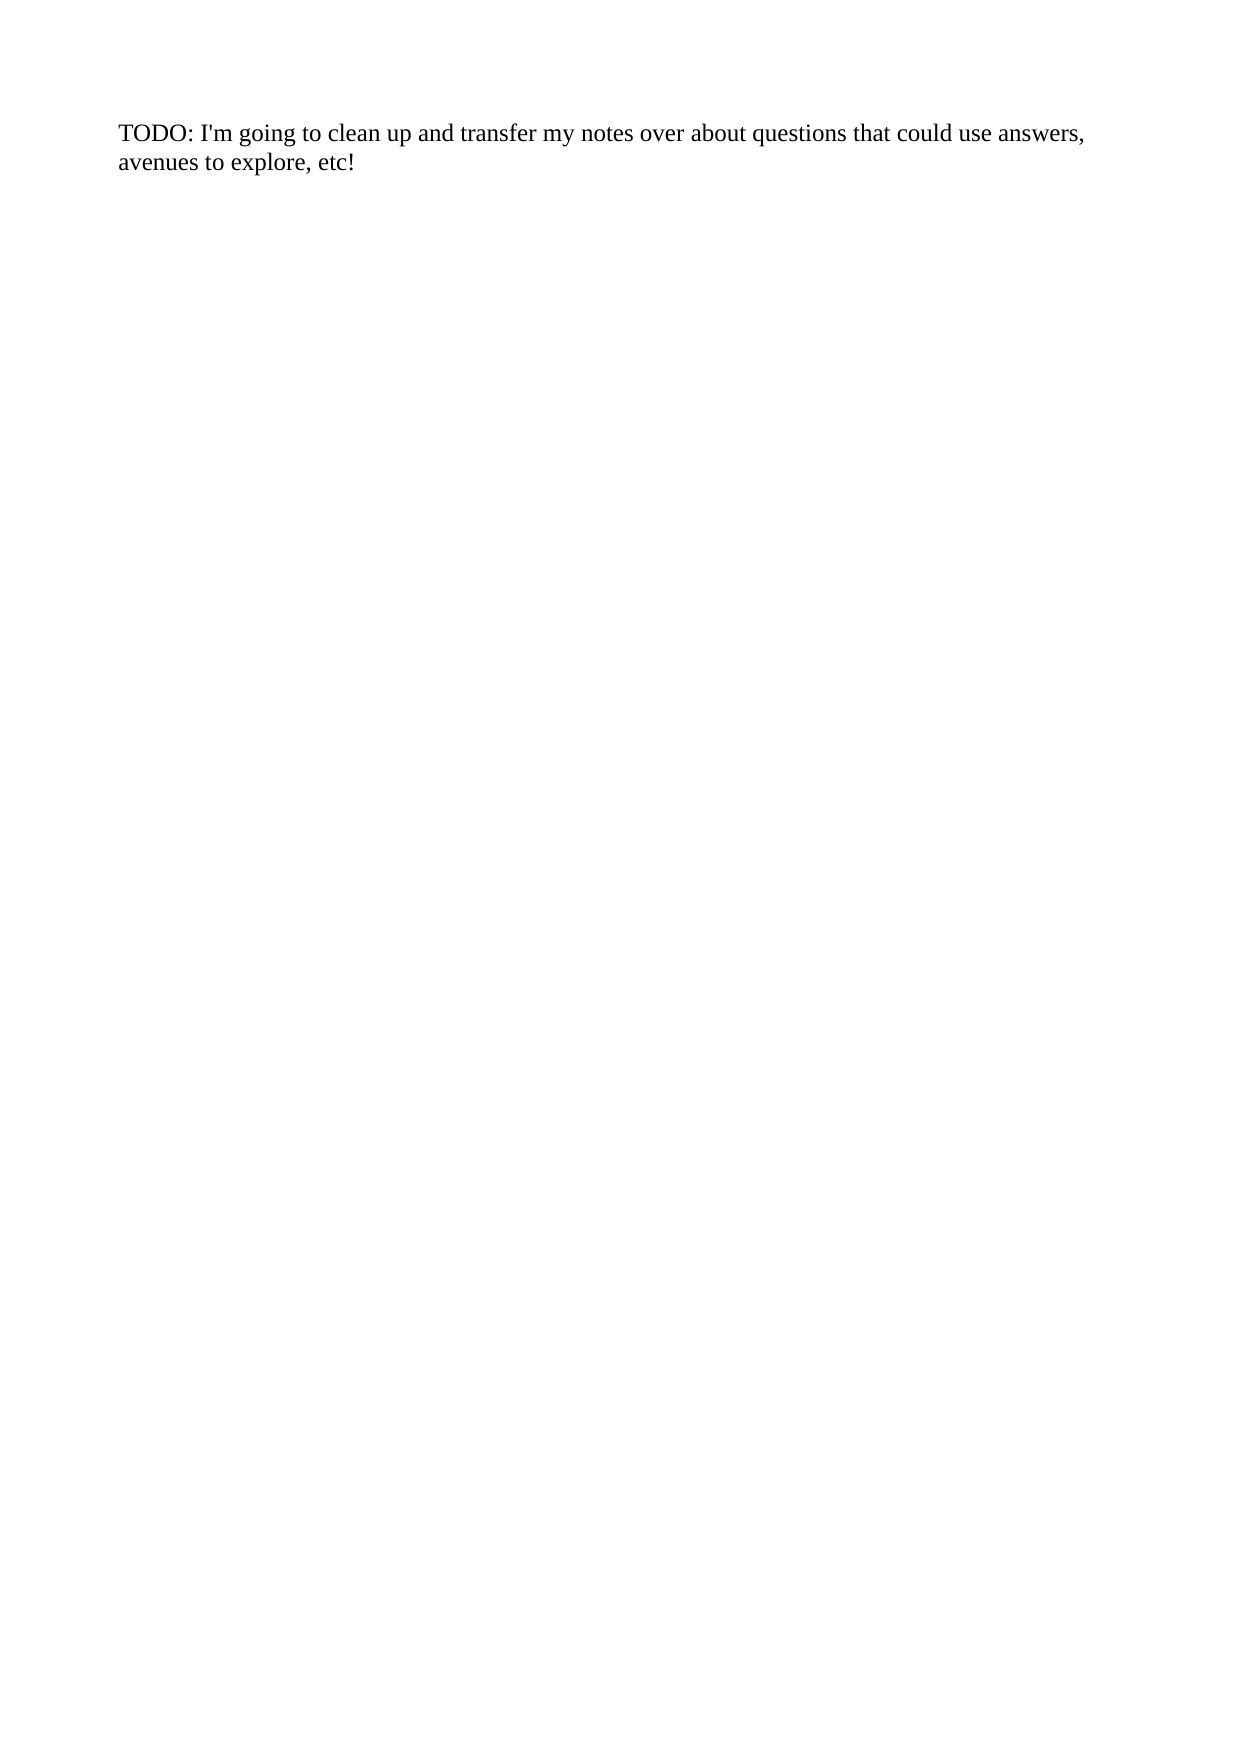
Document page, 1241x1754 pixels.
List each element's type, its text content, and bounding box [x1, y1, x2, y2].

text TODO: I'm going to clean up and transfer my notes over about questions that could use answers, avenues to explore, etc! [118, 118, 1122, 176]
